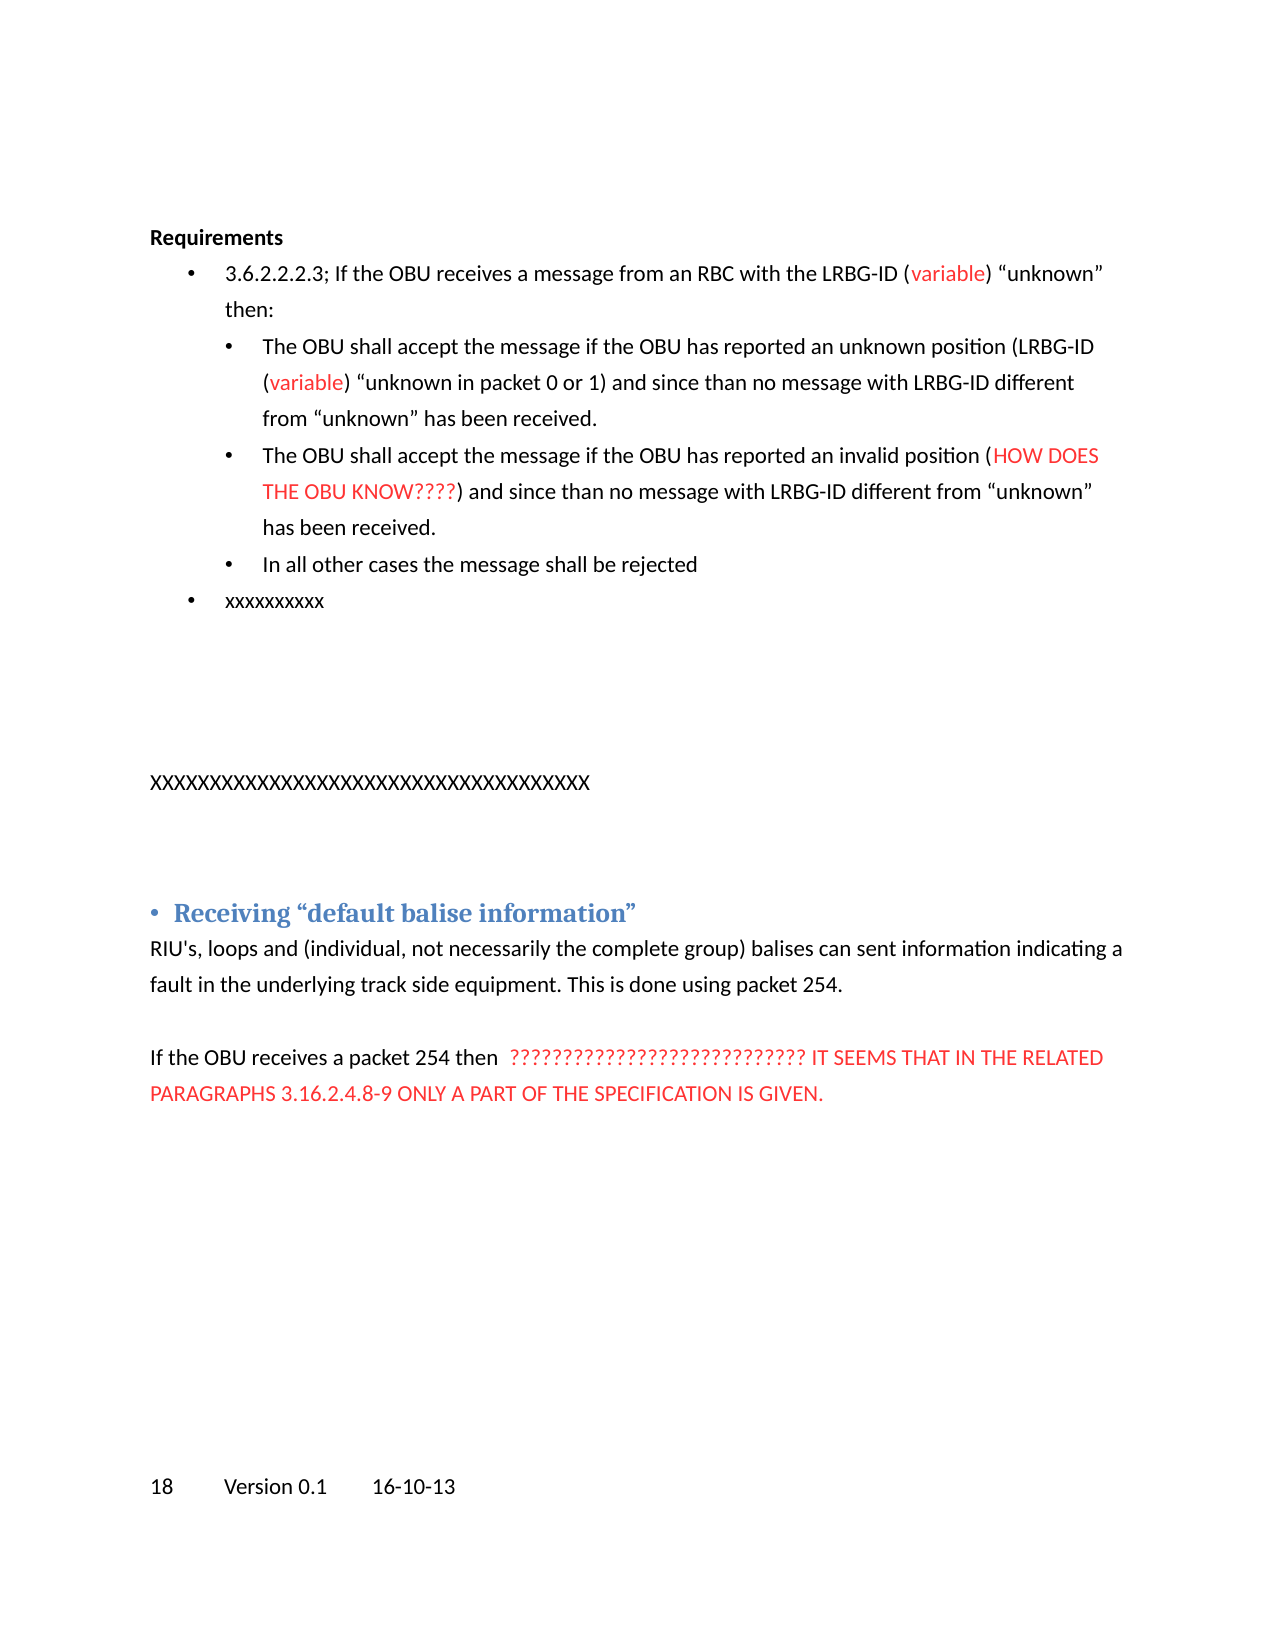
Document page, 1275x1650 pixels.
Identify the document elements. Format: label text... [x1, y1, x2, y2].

list xxxxxxxxxx [187, 586, 1125, 614]
subtitle Receiving “default balise information” [150, 898, 1125, 929]
text Requirements [150, 223, 1125, 251]
list 3.6.2.2.2.3; If the OBU receives a message from an RBC with the LRBG-ID (variable) “unknown” then: [187, 259, 1125, 323]
text XXXXXXXXXXXXXXXXXXXXXXXXXXXXXXXXXXXXX [150, 768, 1125, 796]
list In all other cases the message shall be rejected [225, 550, 1125, 578]
text If the OBU receives a packet 254 then ???????????????????????????? IT SEEMS THAT IN THE RELATED PARAGRAPHS 3.16.2.4.8-9 ONLY A PART OF THE SPECIFICATION IS GIVEN. [150, 1043, 1125, 1107]
list The OBU shall accept the message if the OBU has reported an invalid position (HOW DOES THE OBU KNOW????) and since than no message with LRBG-ID different from “unknown” has been received. [225, 441, 1125, 542]
list The OBU shall accept the message if the OBU has reported an unknown position (LRBG-ID (variable) “unknown in packet 0 or 1) and since than no message with LRBG-ID different from “unknown” has been received. [225, 332, 1125, 432]
text RIU's, loops and (individual, not necessarily the complete group) balises can sent information indicating a fault in the underlying track side equipment. This is done using packet 254. [150, 934, 1125, 998]
